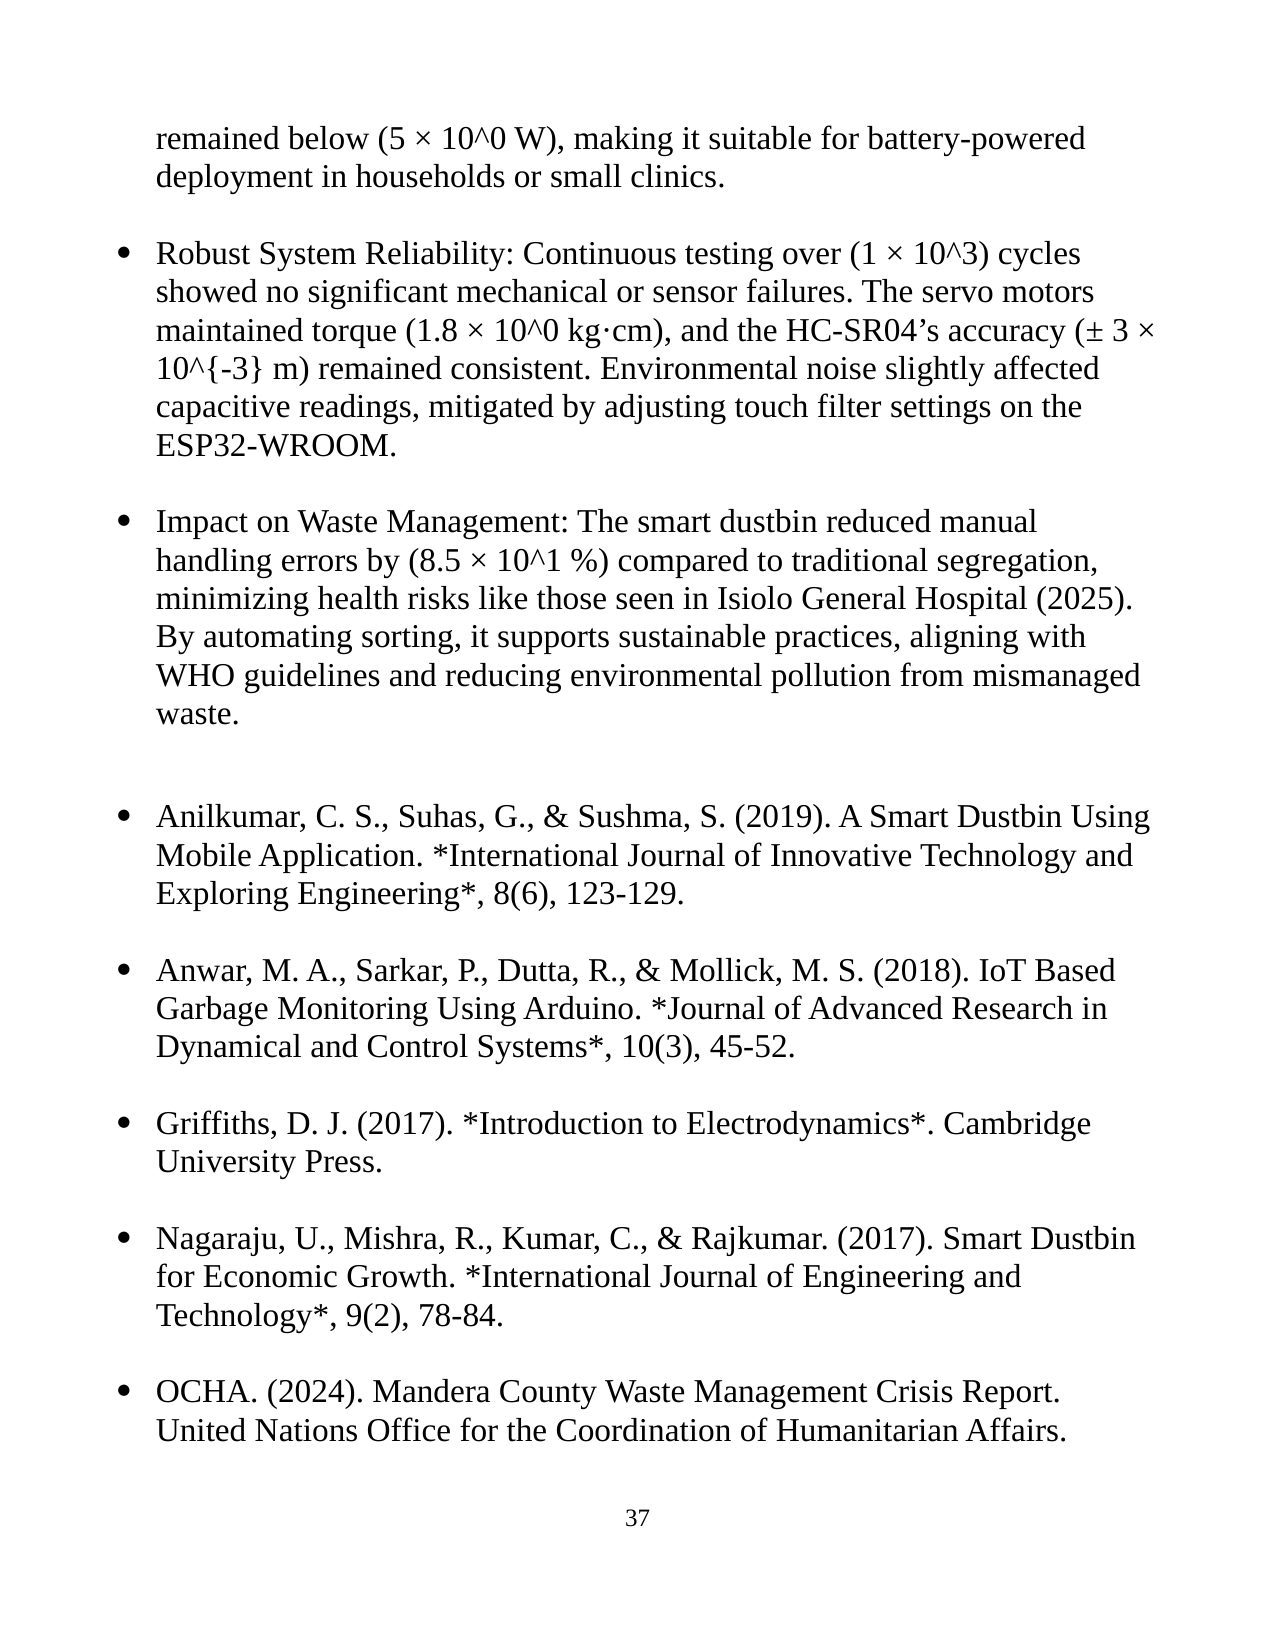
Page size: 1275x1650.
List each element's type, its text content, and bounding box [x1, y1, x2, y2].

list OCHA. (2024). Mandera County Waste Management Crisis Report. United Nations Office for the Coordination of Humanitarian Affairs. [118, 1372, 1157, 1448]
list Anwar, M. A., Sarkar, P., Dutta, R., & Mollick, M. S. (2018). IoT Based Garbage Monitoring Using Arduino. *Journal of Advanced Research in Dynamical and Control Systems*, 10(3), 45-52. [118, 950, 1157, 1065]
list Robust System Reliability: Continuous testing over (1 × 10^3) cycles showed no significant mechanical or sensor failures. The servo motors maintained torque (1.8 × 10^0 kg·cm), and the HC-SR04’s accuracy (± 3 × 10^{-3} m) remained consistent. Environmental noise slightly affected capacitive readings, mitigated by adjusting touch filter settings on the ESP32-WROOM. [118, 233, 1157, 463]
list remained below (5 × 10^0 W), making it suitable for battery-powered deployment in households or small clinics. [118, 118, 1157, 195]
list Impact on Waste Management: The smart dustbin reduced manual handling errors by (8.5 × 10^1 %) compared to traditional segregation, minimizing health risks like those seen in Isiolo General Hospital (2025). By automating sorting, it supports sustainable practices, aligning with WHO guidelines and reducing environmental pollution from mismanaged waste. [118, 501, 1157, 731]
list Anilkumar, C. S., Suhas, G., & Sushma, S. (2019). A Smart Dustbin Using Mobile Application. *International Journal of Innovative Technology and Exploring Engineering*, 8(6), 123-129. [118, 797, 1157, 912]
list Griffiths, D. J. (2017). *Introduction to Electrodynamics*. Cambridge University Press. [118, 1103, 1157, 1180]
list Nagaraju, U., Mishra, R., Kumar, C., & Rajkumar. (2017). Smart Dustbin for Economic Growth. *International Journal of Engineering and Technology*, 9(2), 78-84. [118, 1218, 1157, 1333]
